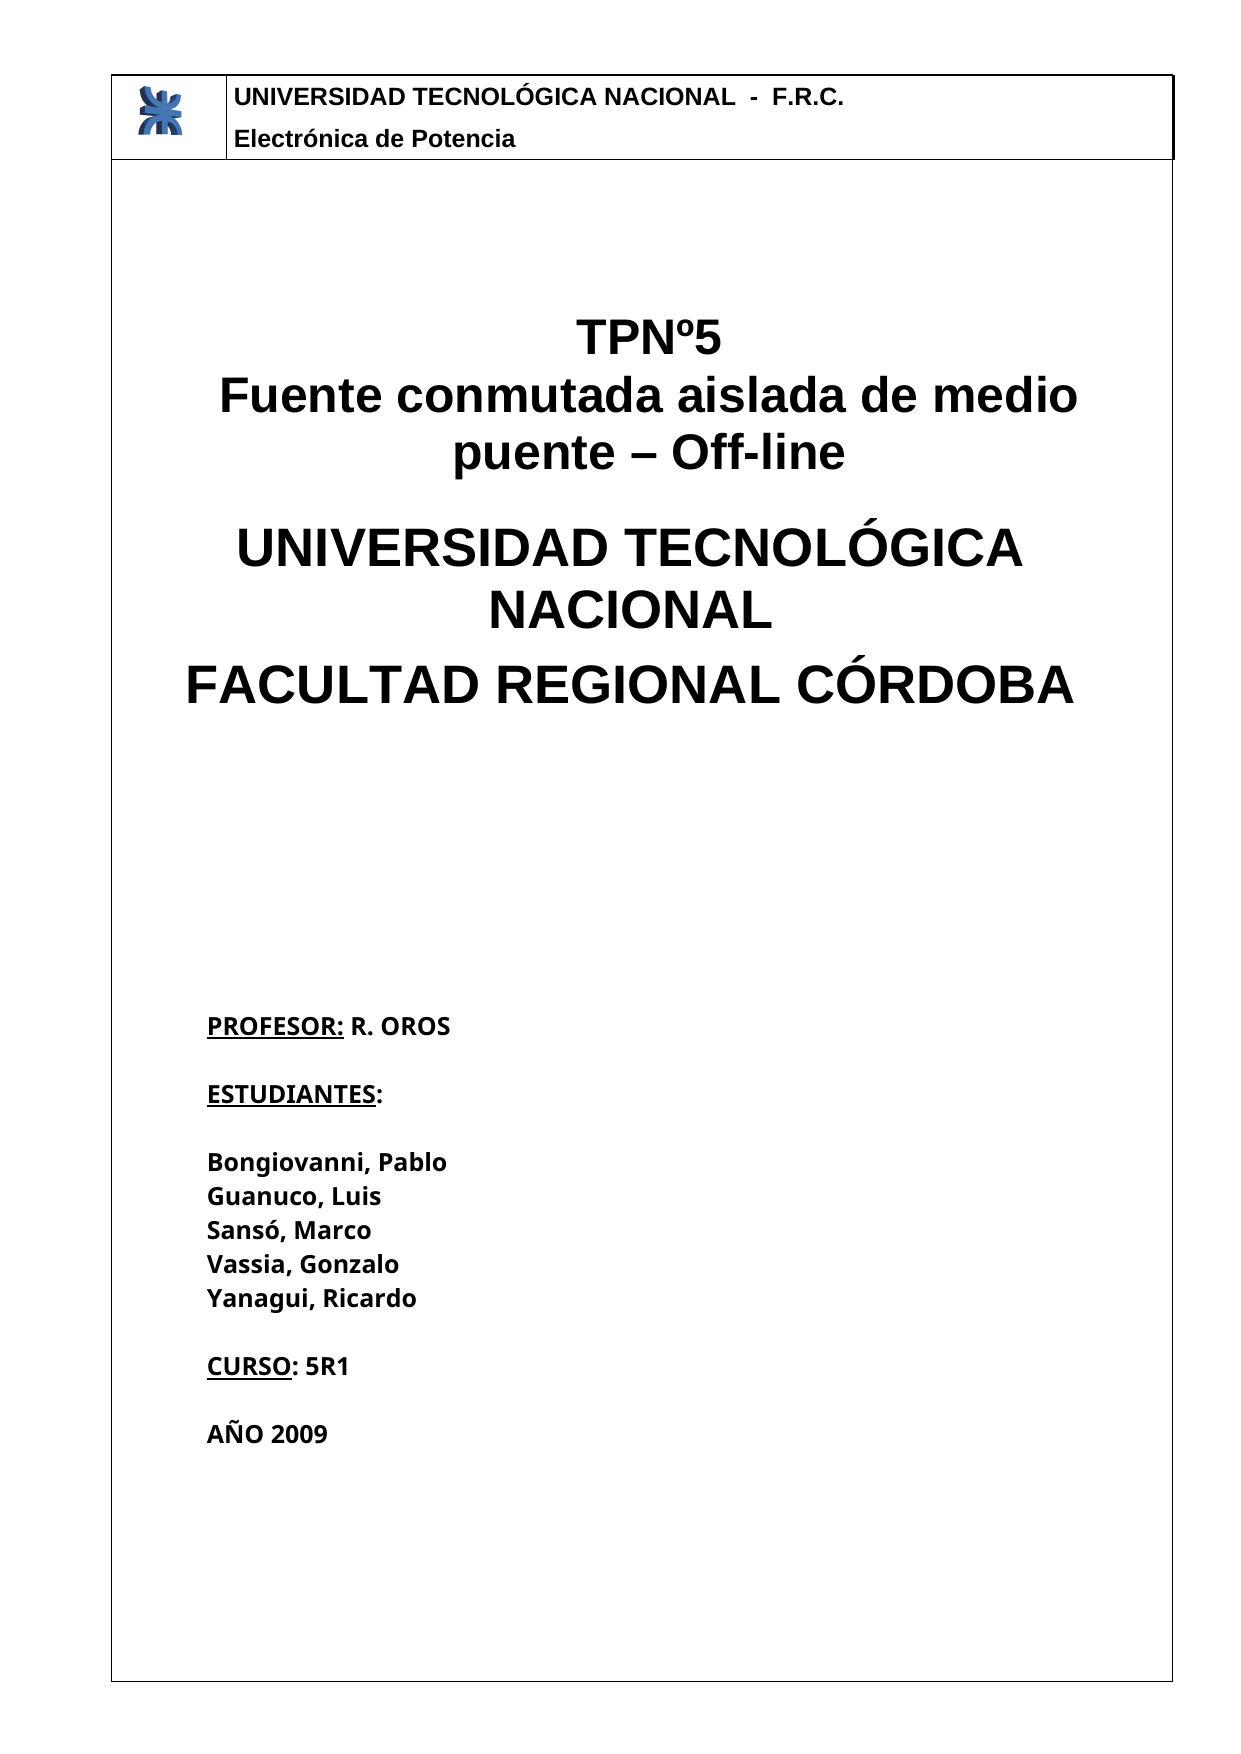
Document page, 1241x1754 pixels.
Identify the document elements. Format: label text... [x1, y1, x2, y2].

picture [135, 85, 183, 136]
text UNIVERSIDAD TECNOLÓGICA NACIONAL [133, 515, 1129, 640]
text Fuente conmutada aislada de medio puente – Off-line [133, 365, 1166, 480]
text Sansó, Marco [207, 1213, 1166, 1247]
text TPNº5 [133, 308, 1166, 365]
text Vassia, Gonzalo [207, 1247, 1166, 1281]
text FACULTAD REGIONAL CÓRDOBA [133, 652, 1129, 715]
text PROFESOR: R. OROS [207, 1008, 1166, 1042]
text Bongiovanni, Pablo [207, 1145, 1166, 1179]
text Yanagui, Ricardo [207, 1281, 1166, 1315]
text CURSO: 5R1 [207, 1349, 1166, 1383]
text ESTUDIANTES: [207, 1077, 1166, 1111]
text Guanuco, Luis [207, 1179, 1166, 1213]
text AÑO 2009 [207, 1417, 1166, 1451]
